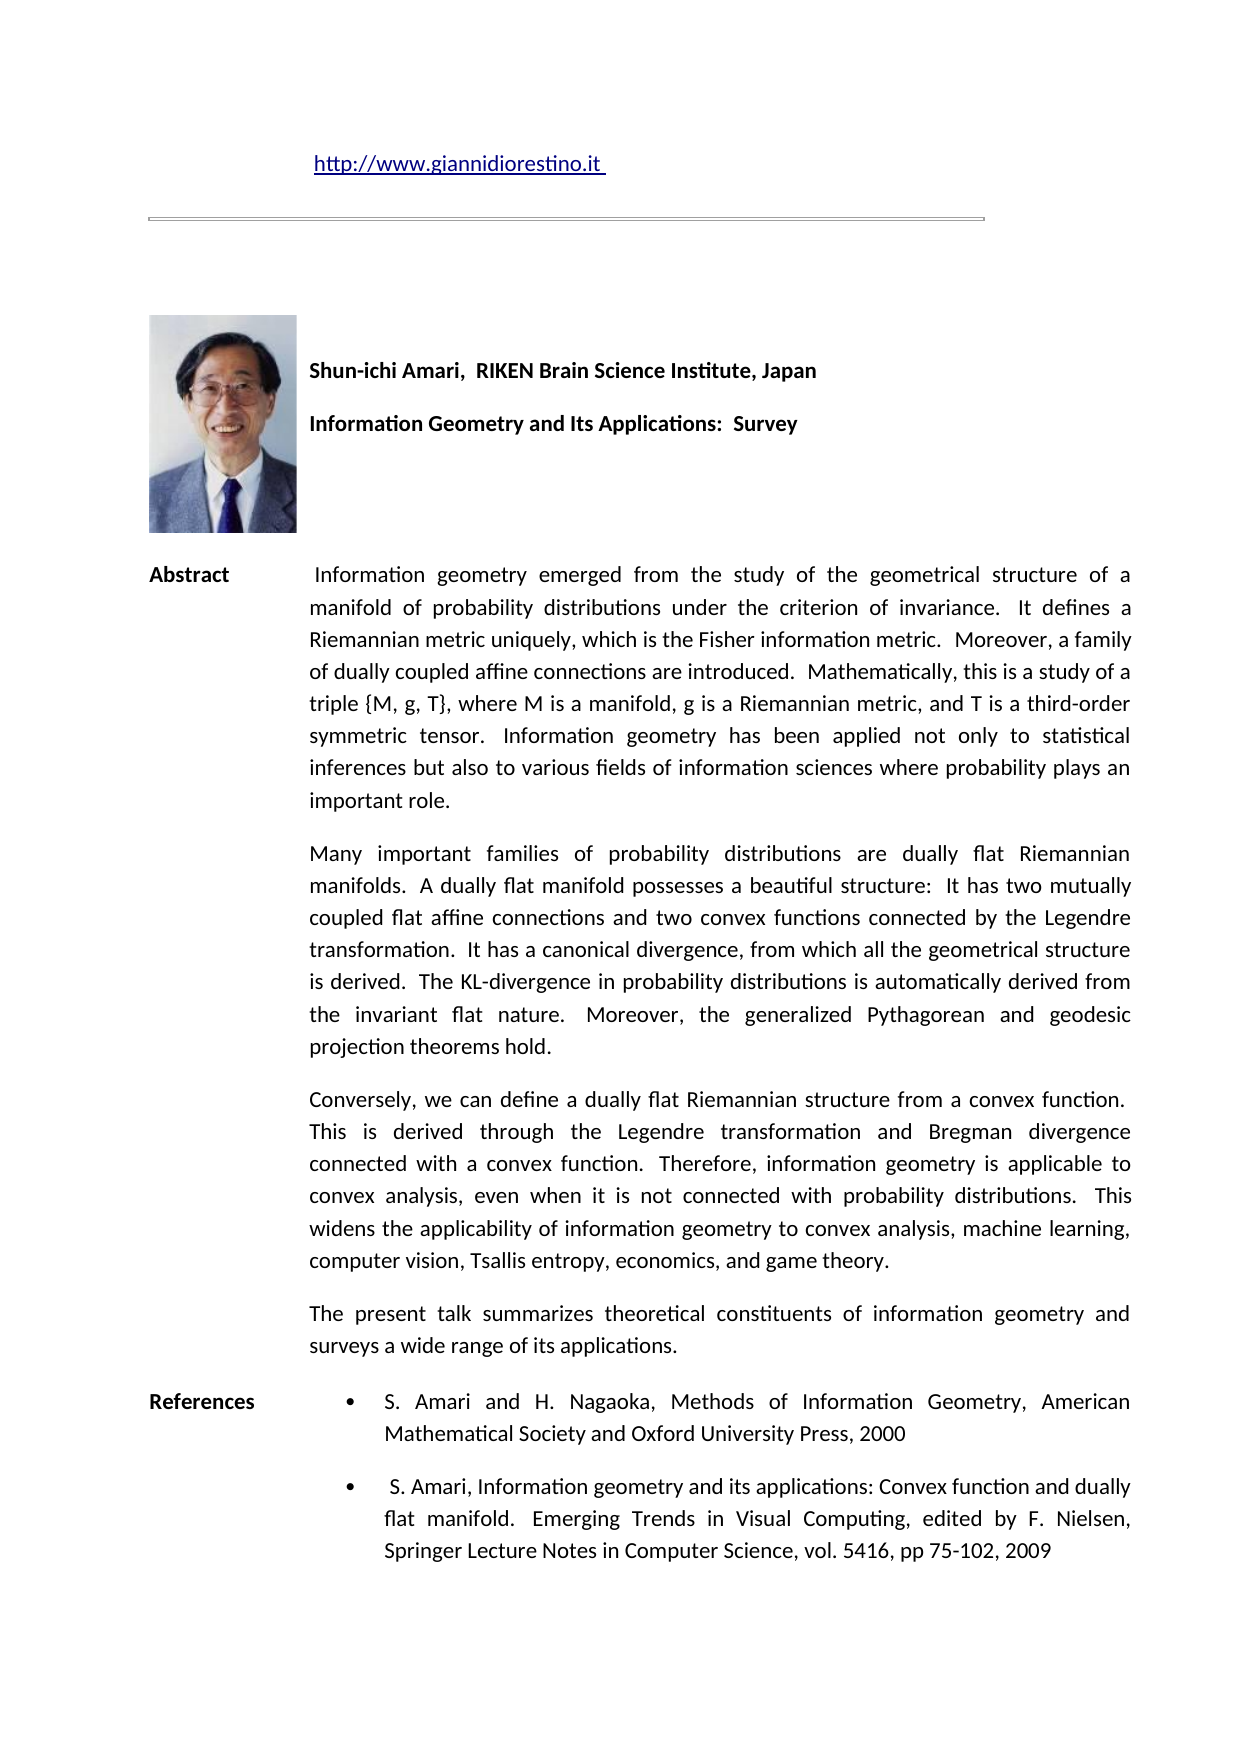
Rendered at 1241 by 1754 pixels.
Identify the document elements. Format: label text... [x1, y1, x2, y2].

table_cell References [148, 1385, 307, 1591]
table_cell [1129, 204, 1133, 259]
table_cell S. Amari and H. Nagaoka, Methods of Information Geometry, American Mathematical Society and Oxford University Press, 2000 S. Amari, Information geometry and its applications: Convex function and dually flat manifold. Emerging Trends in Visual Computing, edited by F. Nielsen, Springer Lecture Notes in Computer Science, vol. 5416, pp 75-102, 2009 [308, 1385, 1133, 1591]
table_cell [1129, 148, 1133, 203]
table_cell [148, 148, 312, 203]
table_cell [148, 204, 1128, 259]
table_cell Abstract [148, 559, 307, 1385]
table_cell Shun-ichi Amari, RIKEN Brain Science Institute, Japan Information Geometry and Its Applications: Survey [308, 259, 1133, 559]
picture [149, 315, 297, 533]
table_cell [148, 259, 307, 559]
table_cell http://www.giannidiorestino.it [312, 148, 1128, 203]
table_cell Information geometry emerged from the study of the geometrical structure of a manifold of probability distributions under the criterion of invariance. It defines a Riemannian metric uniquely, which is the Fisher information metric. Moreover, a family of dually coupled affine connections are introduced. Mathematically, this is a study of a triple {M, g, T}, where M is a manifold, g is a Riemannian metric, and T is a third-order symmetric tensor. Information geometry has been applied not only to statistical inferences but also to various fields of information sciences where probability plays an important role. Many important families of probability distributions are dually flat Riemannian manifolds. A dually flat manifold possesses a beautiful structure: It has two mutually coupled flat affine connections and two convex functions connected by the Legendre transformation. It has a canonical divergence, from which all the geometrical structure is derived. The KL-divergence in probability distributions is automatically derived from the invariant flat nature. Moreover, the generalized Pythagorean and geodesic projection theorems hold. Conversely, we can define a dually flat Riemannian structure from a convex function. This is derived through the Legendre transformation and Bregman divergence connected with a convex function. Therefore, information geometry is applicable to convex analysis, even when it is not connected with probability distributions. This widens the applicability of information geometry to convex analysis, machine learning, computer vision, Tsallis entropy, economics, and game theory. The present talk summarizes theoretical constituents of information geometry and surveys a wide range of its applications. [308, 559, 1133, 1385]
